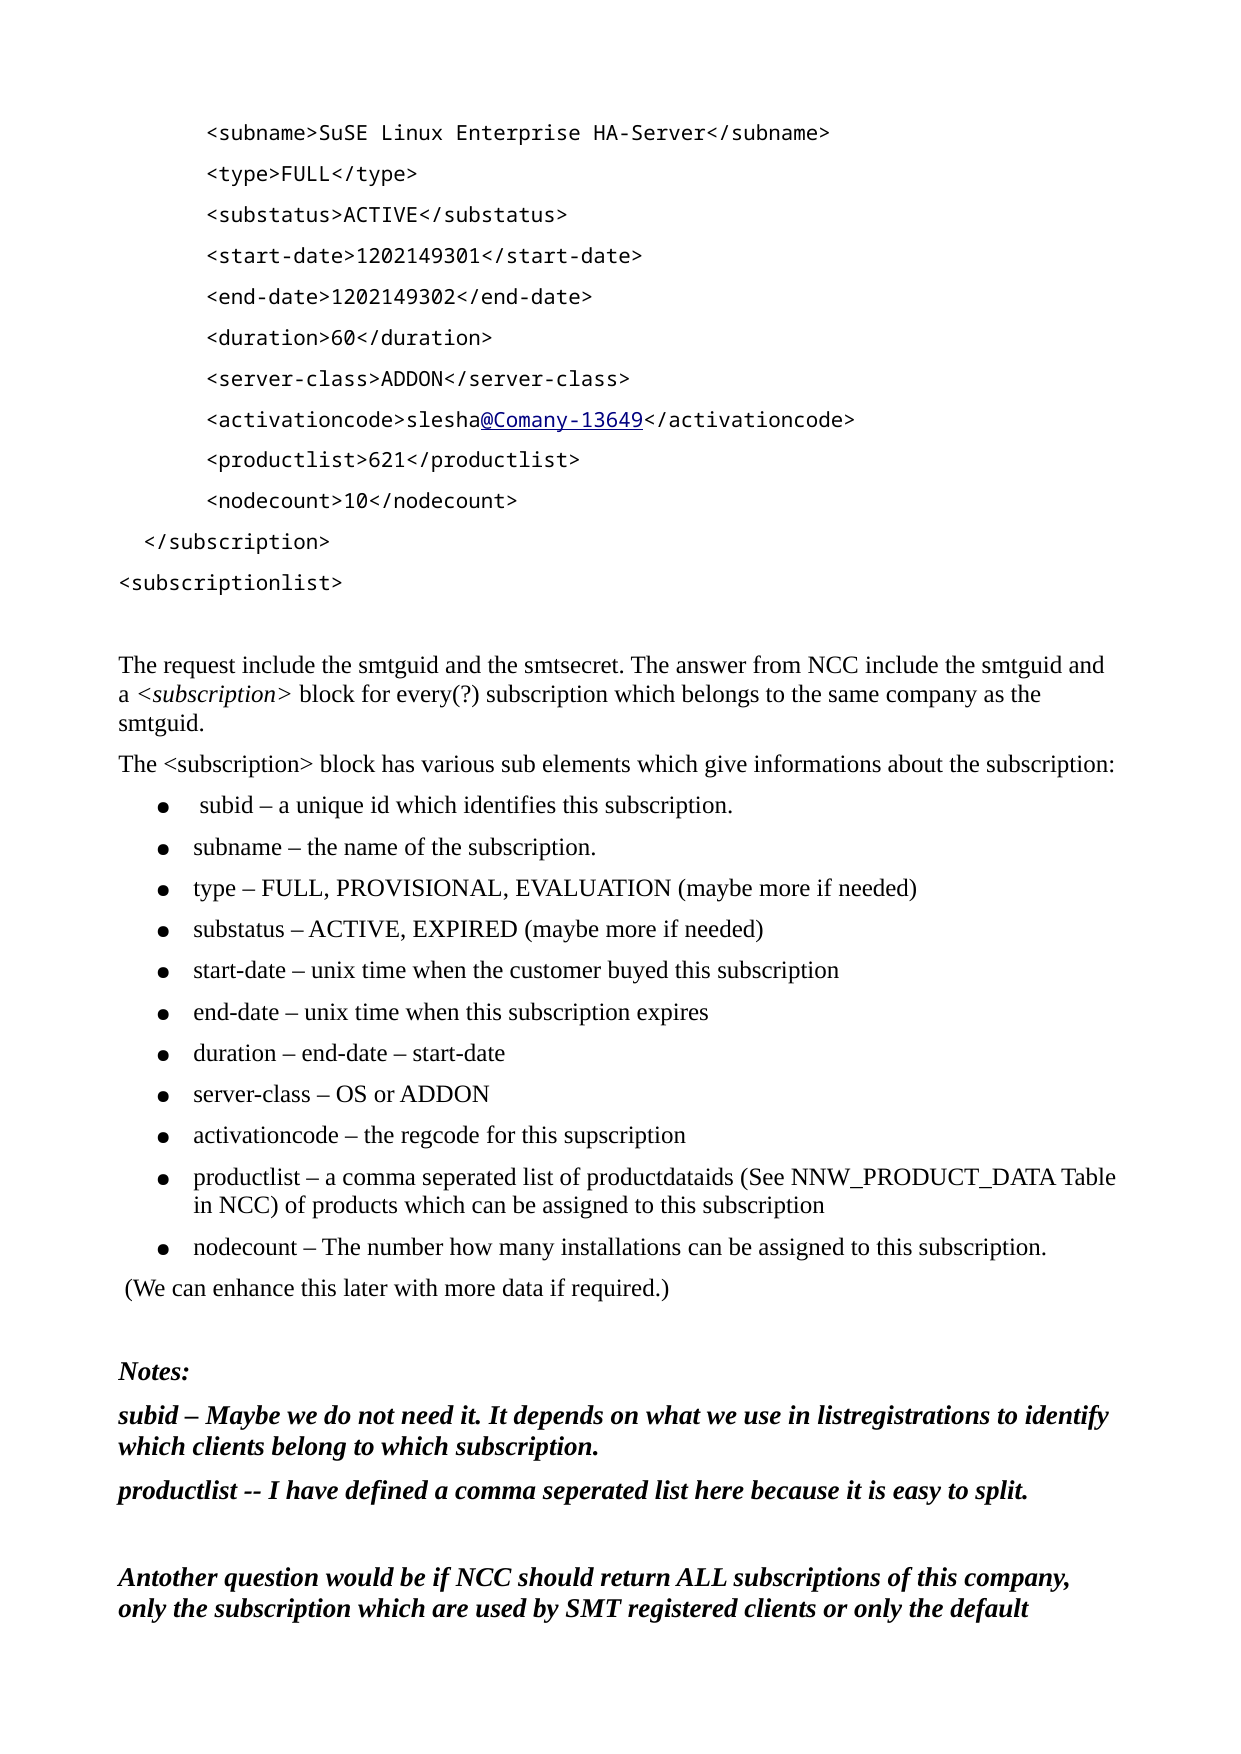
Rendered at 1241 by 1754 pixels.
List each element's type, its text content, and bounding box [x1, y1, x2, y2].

text <duration>60</duration> [118, 323, 1122, 351]
text <end-date>1202149302</end-date> [118, 282, 1122, 310]
text <substatus>ACTIVE</substatus> [118, 200, 1122, 228]
list server-class – OS or ADDON [156, 1079, 1122, 1108]
list subid – a unique id which identifies this subscription. [156, 790, 1122, 819]
text <server-class>ADDON</server-class> [118, 364, 1122, 392]
list duration – end-date – start-date [156, 1038, 1122, 1067]
text <type>FULL</type> [118, 159, 1122, 187]
text The <subscription> block has various sub elements which give informations about the subscription: [118, 749, 1122, 778]
text <subname>SuSE Linux Enterprise HA-Server</subname> [118, 118, 1122, 147]
text Antother question would be if NCC should return ALL subscriptions of this company, only the subscription which are used by SMT registered clients or only the default [118, 1561, 1122, 1623]
text <nodecount>10</nodecount> [118, 487, 1122, 515]
text Notes: [118, 1355, 1122, 1386]
text The request include the smtguid and the smtsecret. The answer from NCC include the smtguid and a <subscription> block for every(?) subscription which belongs to the same company as the smtguid. [118, 650, 1122, 737]
list activationcode – the regcode for this supscription [156, 1120, 1122, 1149]
text subid – Maybe we do not need it. It depends on what we use in listregistrations to identify which clients belong to which subscription. [118, 1399, 1122, 1461]
list productlist – a comma seperated list of productdataids (See NNW_PRODUCT_DATA Table in NCC) of products which can be assigned to this subscription [156, 1162, 1122, 1219]
list subname – the name of the subscription. [156, 832, 1122, 860]
list nodecount – The number how many installations can be assigned to this subscription. [156, 1232, 1122, 1260]
text <subscriptionlist> [118, 568, 1122, 597]
list type – FULL, PROVISIONAL, EVALUATION (maybe more if needed) [156, 873, 1122, 902]
text </subscription> [118, 527, 1122, 556]
list start-date – unix time when the customer buyed this subscription [156, 955, 1122, 984]
text productlist -- I have defined a comma seperated list here because it is easy to split. [118, 1474, 1122, 1505]
text <productlist>621</productlist> [118, 446, 1122, 474]
list end-date – unix time when this subscription expires [156, 997, 1122, 1025]
text <start-date>1202149301</start-date> [118, 241, 1122, 269]
text (We can enhance this later with more data if required.) [118, 1273, 1122, 1302]
list substatus – ACTIVE, EXPIRED (maybe more if needed) [156, 914, 1122, 943]
text <activationcode>slesha@Comany-13649</activationcode> [118, 405, 1122, 433]
